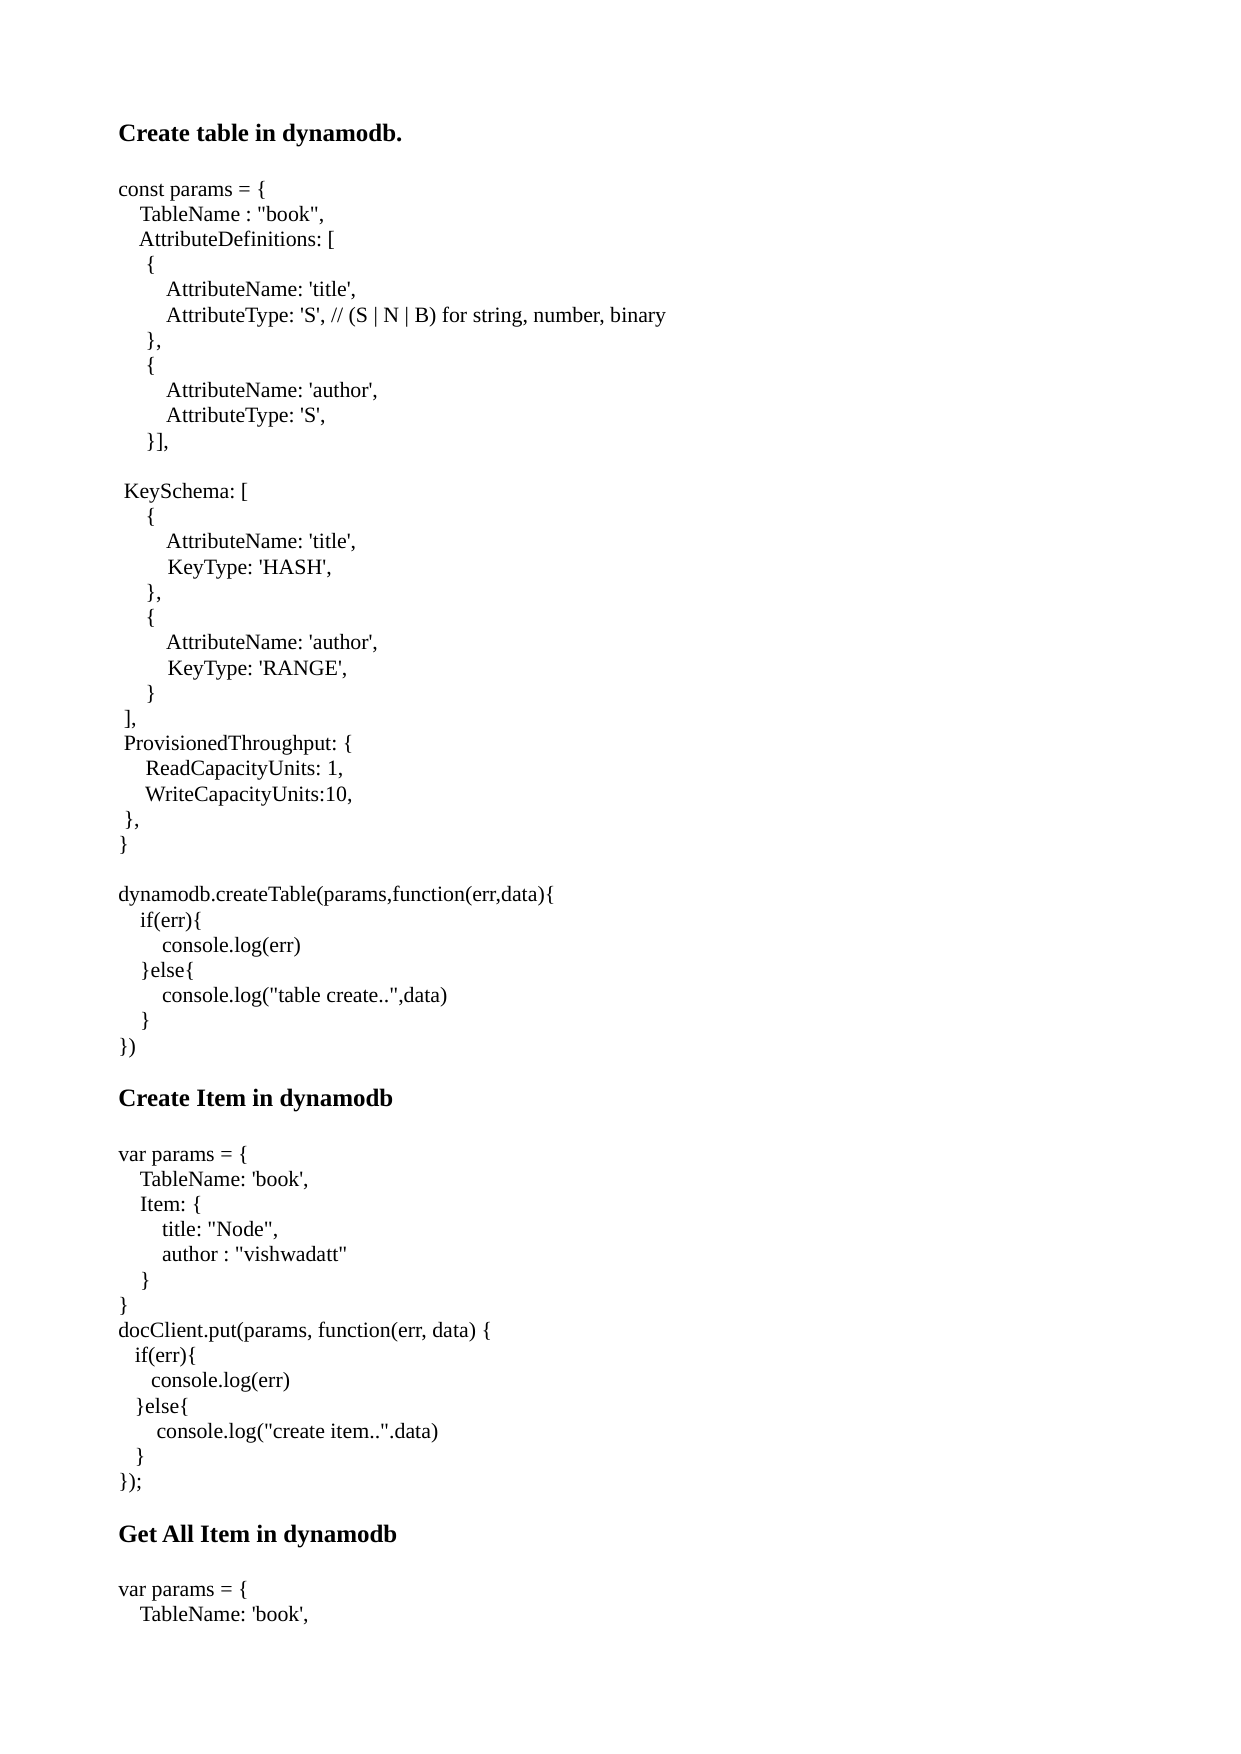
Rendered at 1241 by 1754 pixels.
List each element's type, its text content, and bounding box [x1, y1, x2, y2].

text if(err){ [118, 1342, 1122, 1367]
text ProvisionedThroughput: { [118, 730, 1122, 755]
text author : "vishwadatt" [118, 1241, 1122, 1267]
text docClient.put(params, function(err, data) { [118, 1317, 1122, 1342]
text AttributeName: 'author', [118, 629, 1122, 654]
text }else{ [118, 957, 1122, 982]
text Item: { [118, 1191, 1122, 1216]
text title: "Node", [118, 1216, 1122, 1241]
text ReadCapacityUnits: 1, [118, 755, 1122, 781]
text }, [118, 806, 1122, 831]
text Create Item in dynamodb [118, 1083, 1122, 1112]
text } [118, 680, 1122, 705]
text } [118, 1267, 1122, 1292]
text TableName: 'book', [118, 1601, 1122, 1627]
text }], [118, 428, 1122, 453]
text }, [118, 327, 1122, 352]
text console.log("create item..".data) [118, 1418, 1122, 1443]
text KeyType: 'HASH', [118, 554, 1122, 579]
text TableName: 'book', [118, 1166, 1122, 1191]
text AttributeType: 'S', // (S | N | B) for string, number, binary [118, 302, 1122, 327]
text console.log(err) [118, 932, 1122, 957]
text Create table in dynamodb. [118, 118, 1122, 147]
text }) [118, 1033, 1122, 1058]
text KeySchema: [ [118, 478, 1122, 503]
text dynamodb.createTable(params,function(err,data){ [118, 881, 1122, 907]
text AttributeType: 'S', [118, 402, 1122, 428]
text Get All Item in dynamodb [118, 1519, 1122, 1547]
text if(err){ [118, 907, 1122, 932]
text }, [118, 579, 1122, 604]
text console.log("table create..",data) [118, 982, 1122, 1007]
text ], [118, 705, 1122, 730]
text } [118, 1443, 1122, 1468]
text var params = { [118, 1141, 1122, 1166]
text WriteCapacityUnits:10, [118, 781, 1122, 806]
text var params = { [118, 1576, 1122, 1601]
text } [118, 831, 1122, 856]
text }else{ [118, 1393, 1122, 1418]
text const params = { [118, 176, 1122, 201]
text }); [118, 1468, 1122, 1493]
text } [118, 1007, 1122, 1033]
text { [118, 251, 1122, 276]
text } [118, 1292, 1122, 1317]
text console.log(err) [118, 1367, 1122, 1393]
text AttributeDefinitions: [ [118, 226, 1122, 251]
text { [118, 503, 1122, 528]
text AttributeName: 'author', [118, 377, 1122, 402]
text { [118, 604, 1122, 629]
text { [118, 352, 1122, 377]
text KeyType: 'RANGE', [118, 654, 1122, 680]
text TableName : "book", [118, 201, 1122, 226]
text AttributeName: 'title', [118, 528, 1122, 554]
text AttributeName: 'title', [118, 276, 1122, 302]
